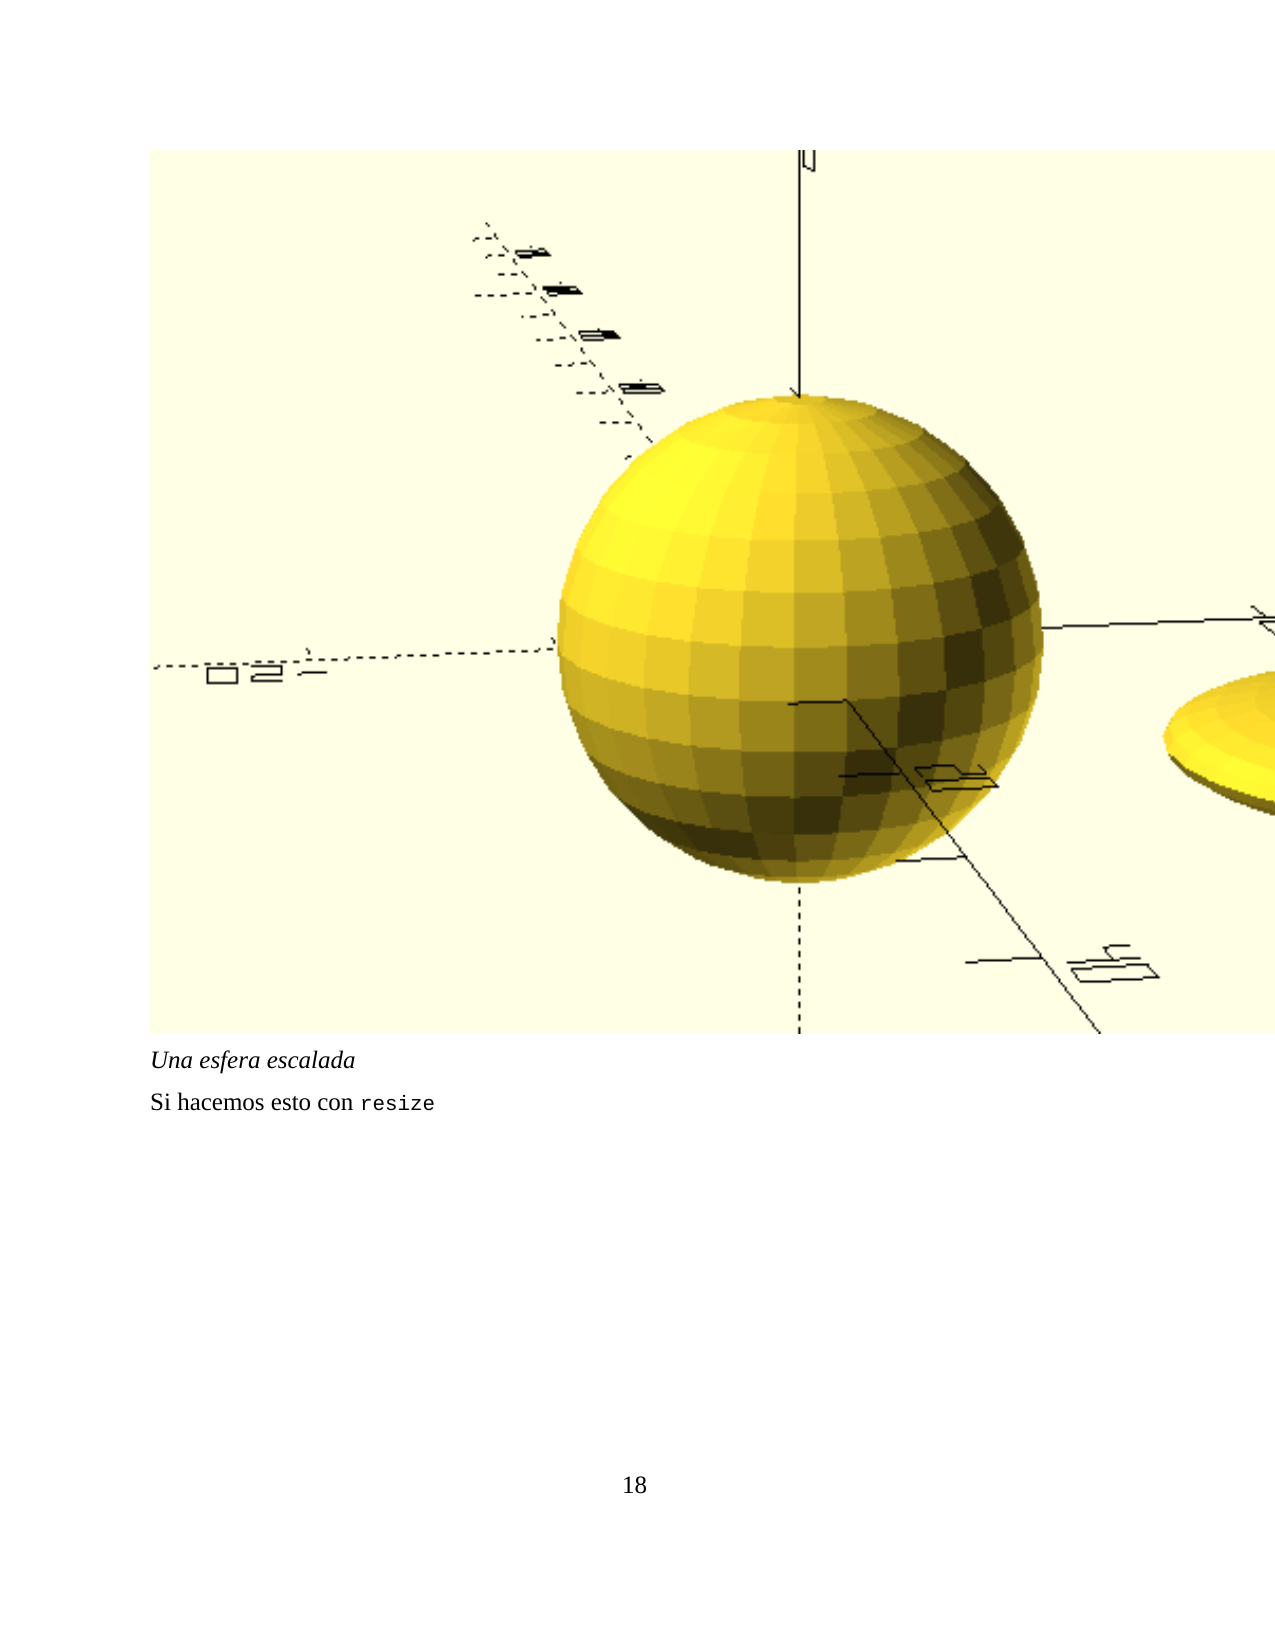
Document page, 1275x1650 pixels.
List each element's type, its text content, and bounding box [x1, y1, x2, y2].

picture [150, 150, 1275, 1034]
text Si hacemos esto con resize [150, 1087, 1125, 1116]
text Una esfera escalada [150, 1046, 1125, 1074]
